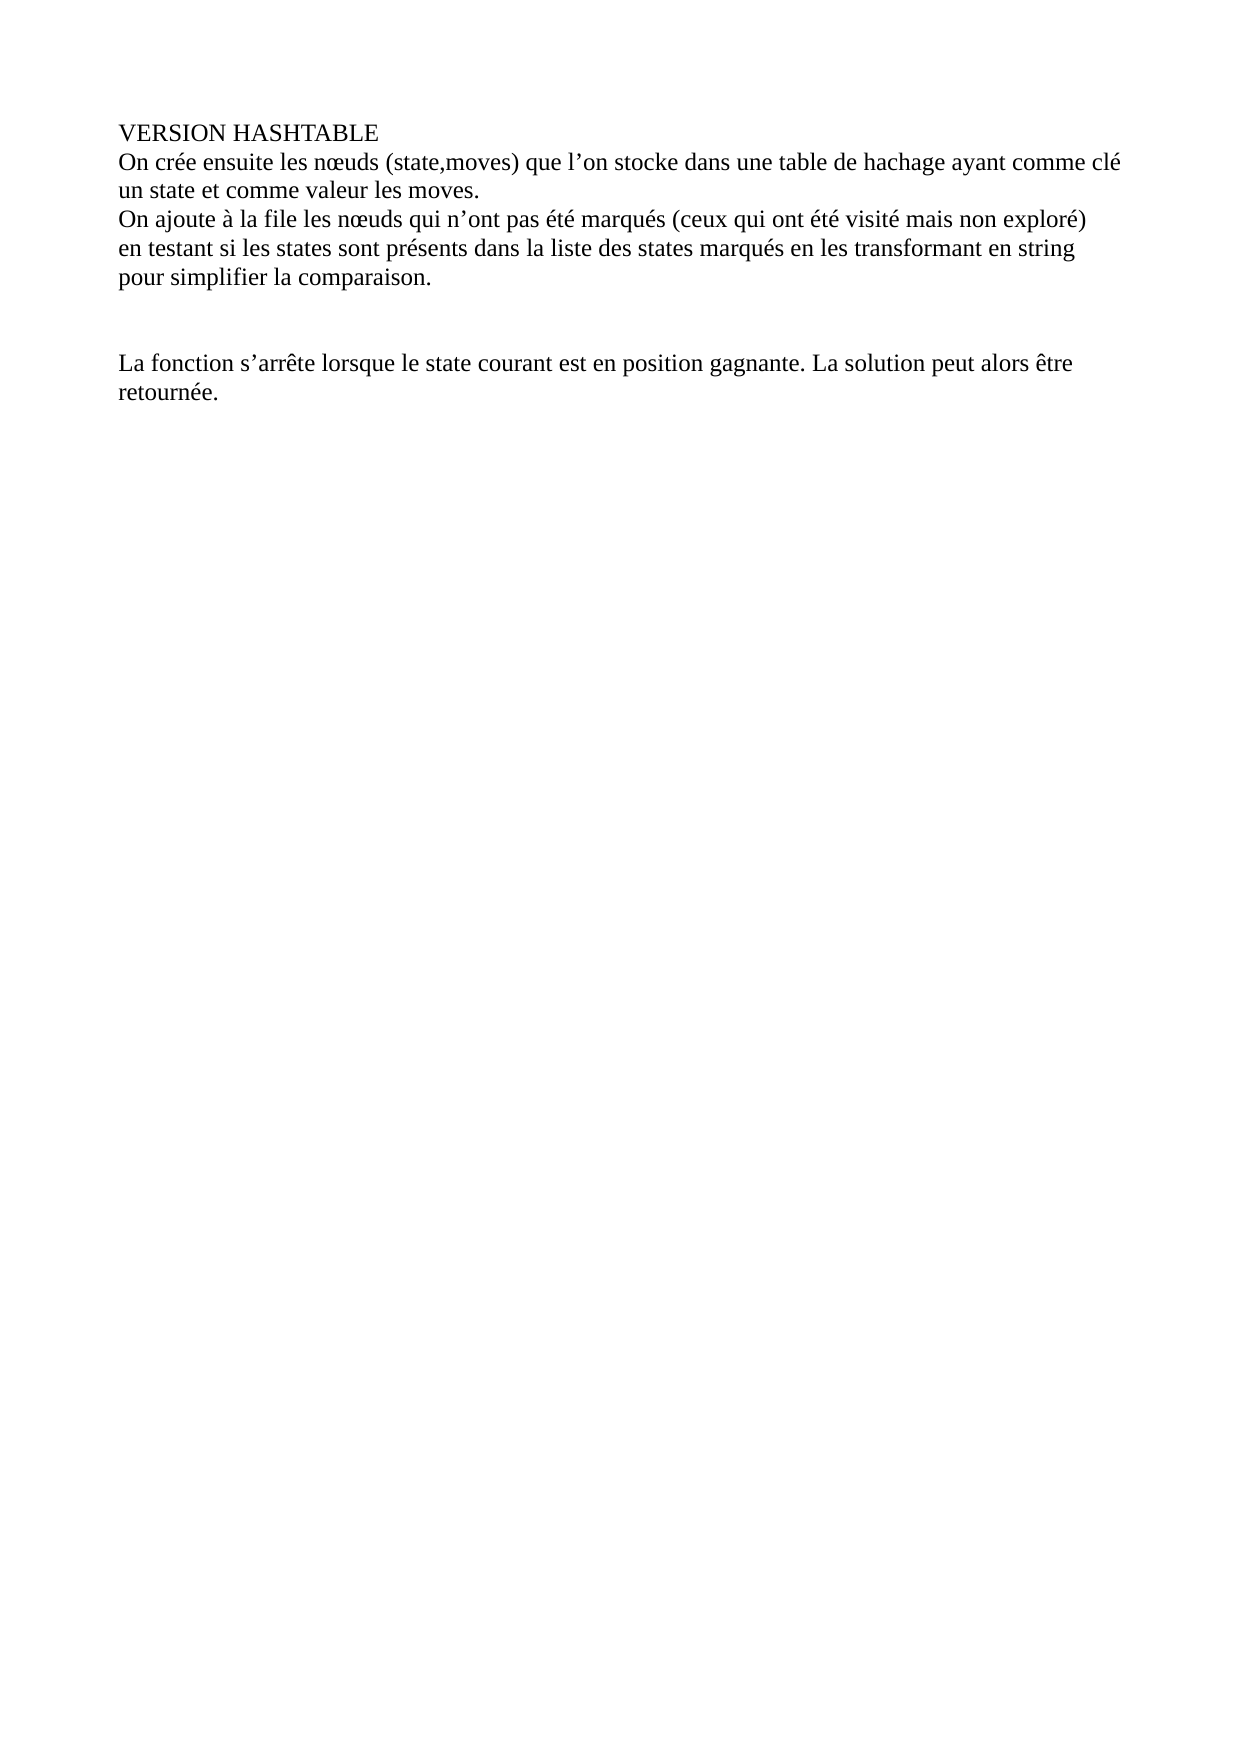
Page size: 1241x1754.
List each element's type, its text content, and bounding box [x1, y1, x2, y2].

text La fonction s’arrête lorsque le state courant est en position gagnante. La solution peut alors être retournée. [118, 348, 1122, 406]
text On crée ensuite les nœuds (state,moves) que l’on stocke dans une table de hachage ayant comme clé un state et comme valeur les moves. [118, 147, 1122, 204]
text VERSION HASHTABLE [118, 118, 1122, 147]
text On ajoute à la file les nœuds qui n’ont pas été marqués (ceux qui ont été visité mais non exploré) en testant si les states sont présents dans la liste des states marqués en les transformant en string pour simplifier la comparaison. [118, 204, 1122, 291]
